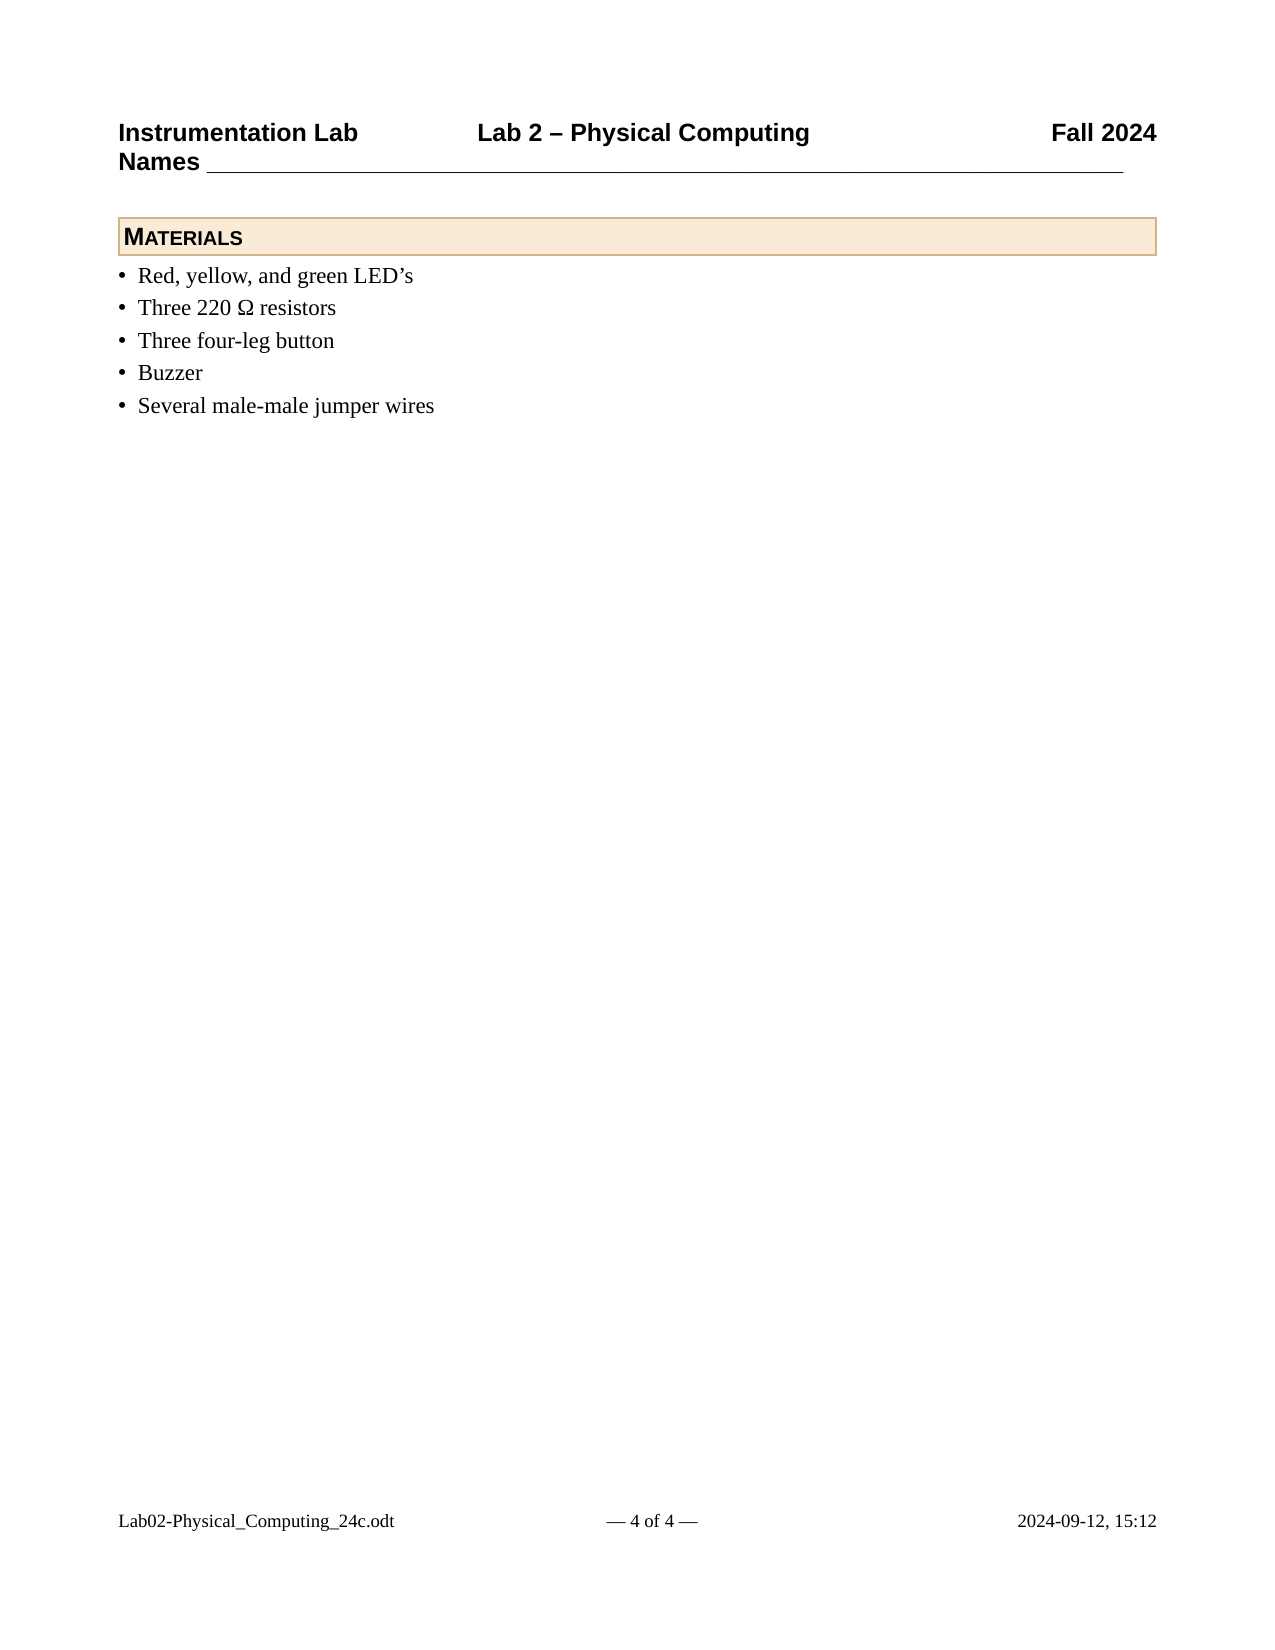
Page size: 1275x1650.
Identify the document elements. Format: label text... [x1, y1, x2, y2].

subtitle Materials [120, 219, 1155, 254]
list Three 220 Ω resistors [118, 294, 1157, 321]
list Buzzer [118, 359, 1157, 386]
list Three four-leg button [118, 327, 1157, 353]
list Several male-male jumper wires [118, 392, 1157, 418]
list Red, yellow, and green LED’s [118, 262, 1157, 288]
